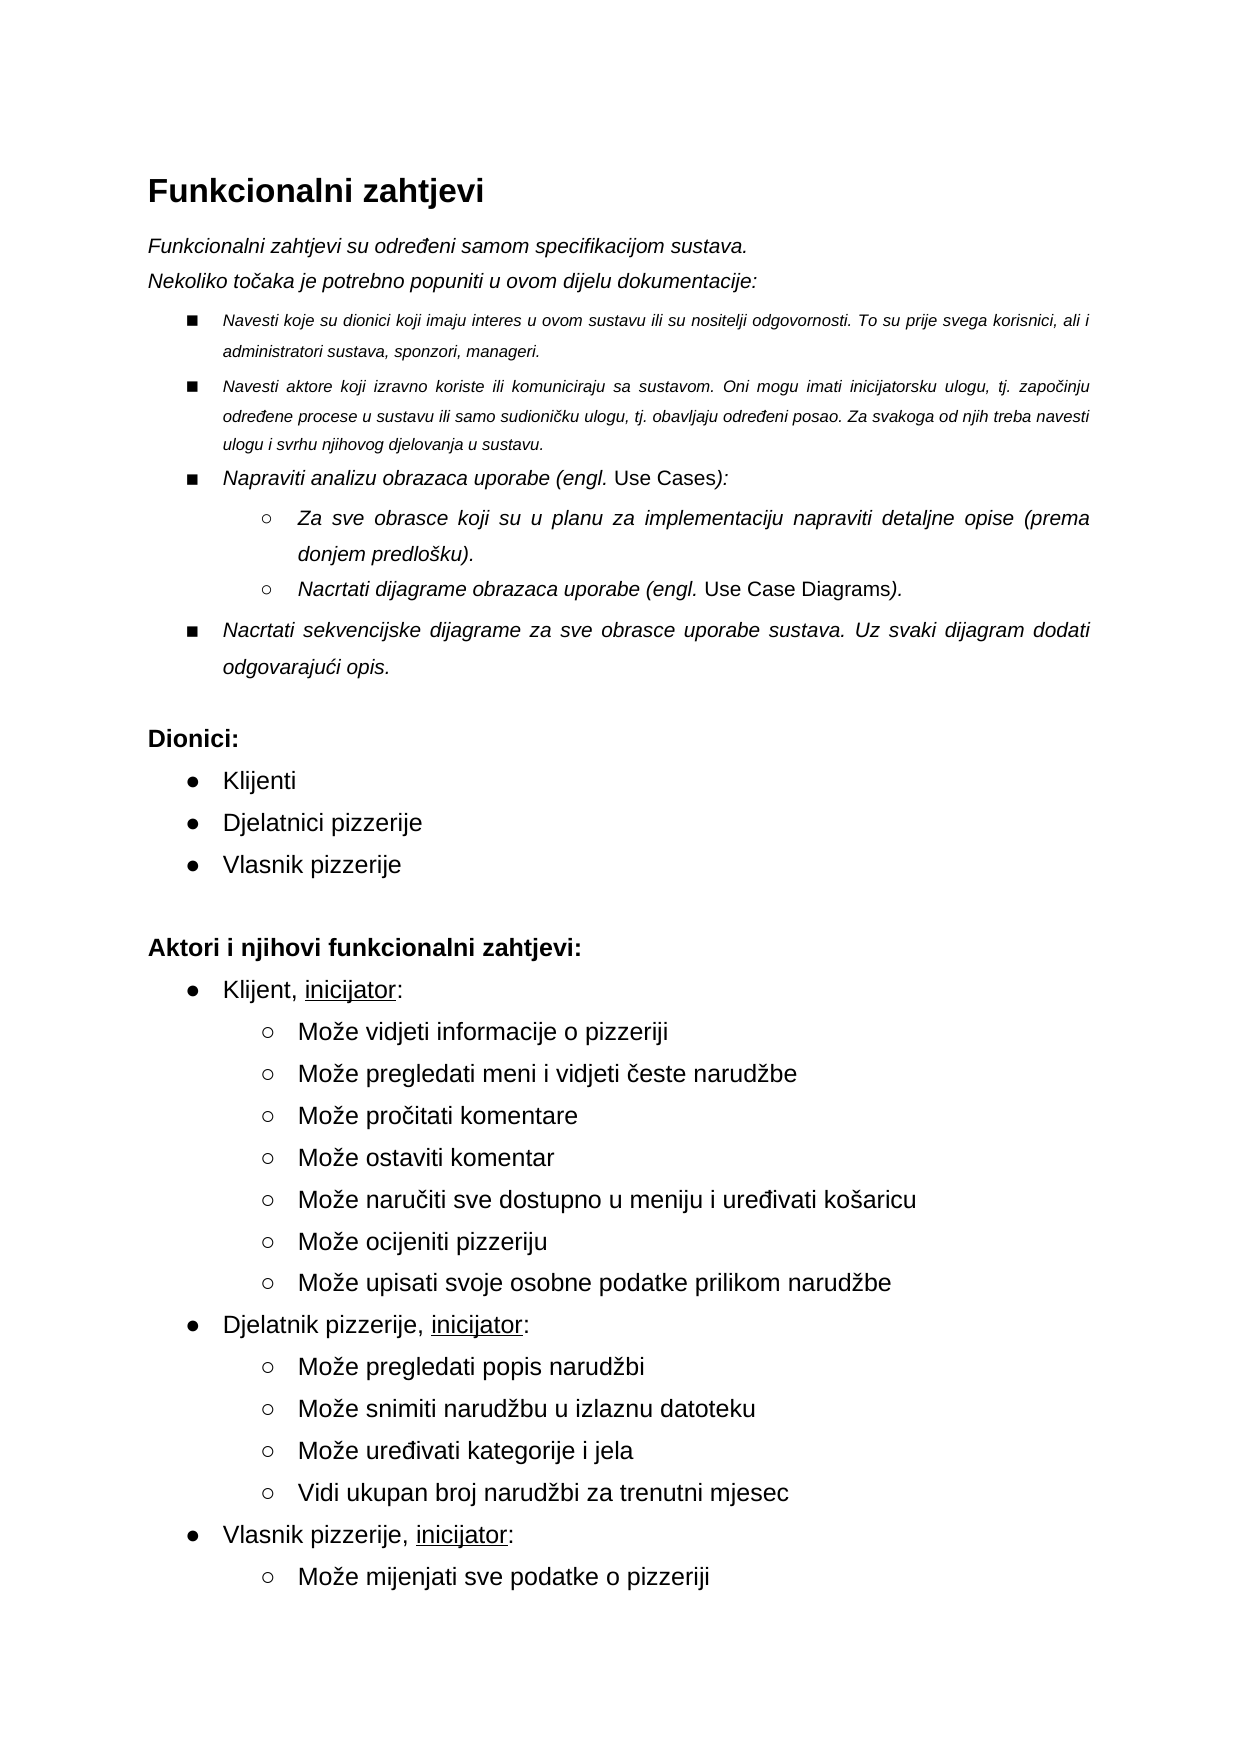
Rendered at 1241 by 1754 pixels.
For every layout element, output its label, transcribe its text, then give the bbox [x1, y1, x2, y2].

list Navesti koje su dionici koji imaju interes u ovom sustavu ili su nositelji odgovornosti. To su prije svega korisnici, ali i administratori sustava, sponzori, manageri. [185, 304, 1093, 361]
list Napraviti analizu obrazaca uporabe (engl. Use Cases): [185, 463, 1093, 492]
list Klijenti [185, 767, 1093, 794]
list Za sve obrasce koji su u planu za implementaciju napraviti detaljne opise (prema donjem predlošku). [260, 506, 1093, 566]
list Može upisati svoje osobne podatke prilikom narudžbe [260, 1269, 1093, 1297]
list Djelatnici pizzerije [185, 808, 1093, 836]
list Klijent, inicijator: [185, 976, 1093, 1004]
text Aktori i njihovi funkcionalni zahtjevi: [148, 934, 1093, 962]
list Djelatnik pizzerije, inicijator: [185, 1311, 1093, 1339]
subtitle Funkcionalni zahtjevi [148, 173, 1093, 210]
list Može pregledati popis narudžbi [260, 1353, 1093, 1381]
list Može pregledati meni i vidjeti česte narudžbe [260, 1060, 1093, 1088]
text Nekoliko točaka je potrebno popuniti u ovom dijelu dokumentacije: [148, 269, 1093, 293]
list Vlasnik pizzerije [185, 850, 1093, 878]
list Nacrtati sekvencijske dijagrame za sve obrasce uporabe sustava. Uz svaki dijagram dodati odgovarajući opis. [185, 615, 1093, 678]
subtitle Dionici: [148, 725, 1093, 753]
list Vlasnik pizzerije, inicijator: [185, 1520, 1093, 1548]
list Navesti aktore koji izravno koriste ili komuniciraju sa sustavom. Oni mogu imati inicijatorsku ulogu, tj. započinju određene procese u sustavu ili samo sudioničku ulogu, tj. obavljaju određeni posao. Za svakoga od njih treba navesti ulogu i svrhu njihovog djelovanja u sustavu. [185, 370, 1093, 454]
list Može vidjeti informacije o pizzeriji [260, 1018, 1093, 1046]
text Funkcionalni zahtjevi su određeni samom specifikacijom sustava. [148, 235, 1093, 258]
list Može ostaviti komentar [260, 1143, 1093, 1171]
list Može naručiti sve dostupno u meniju i uređivati košaricu [260, 1185, 1093, 1213]
list Može pročitati komentare [260, 1102, 1093, 1129]
list Nacrtati dijagrame obrazaca uporabe (engl. Use Case Diagrams). [260, 578, 1093, 603]
list Može ocijeniti pizzeriju [260, 1227, 1093, 1255]
list Može uređivati kategorije i jela [260, 1437, 1093, 1464]
list Može mijenjati sve podatke o pizzeriji [260, 1562, 1093, 1590]
list Može snimiti narudžbu u izlaznu datoteku [260, 1395, 1093, 1423]
list Vidi ukupan broj narudžbi za trenutni mjesec [260, 1478, 1093, 1506]
